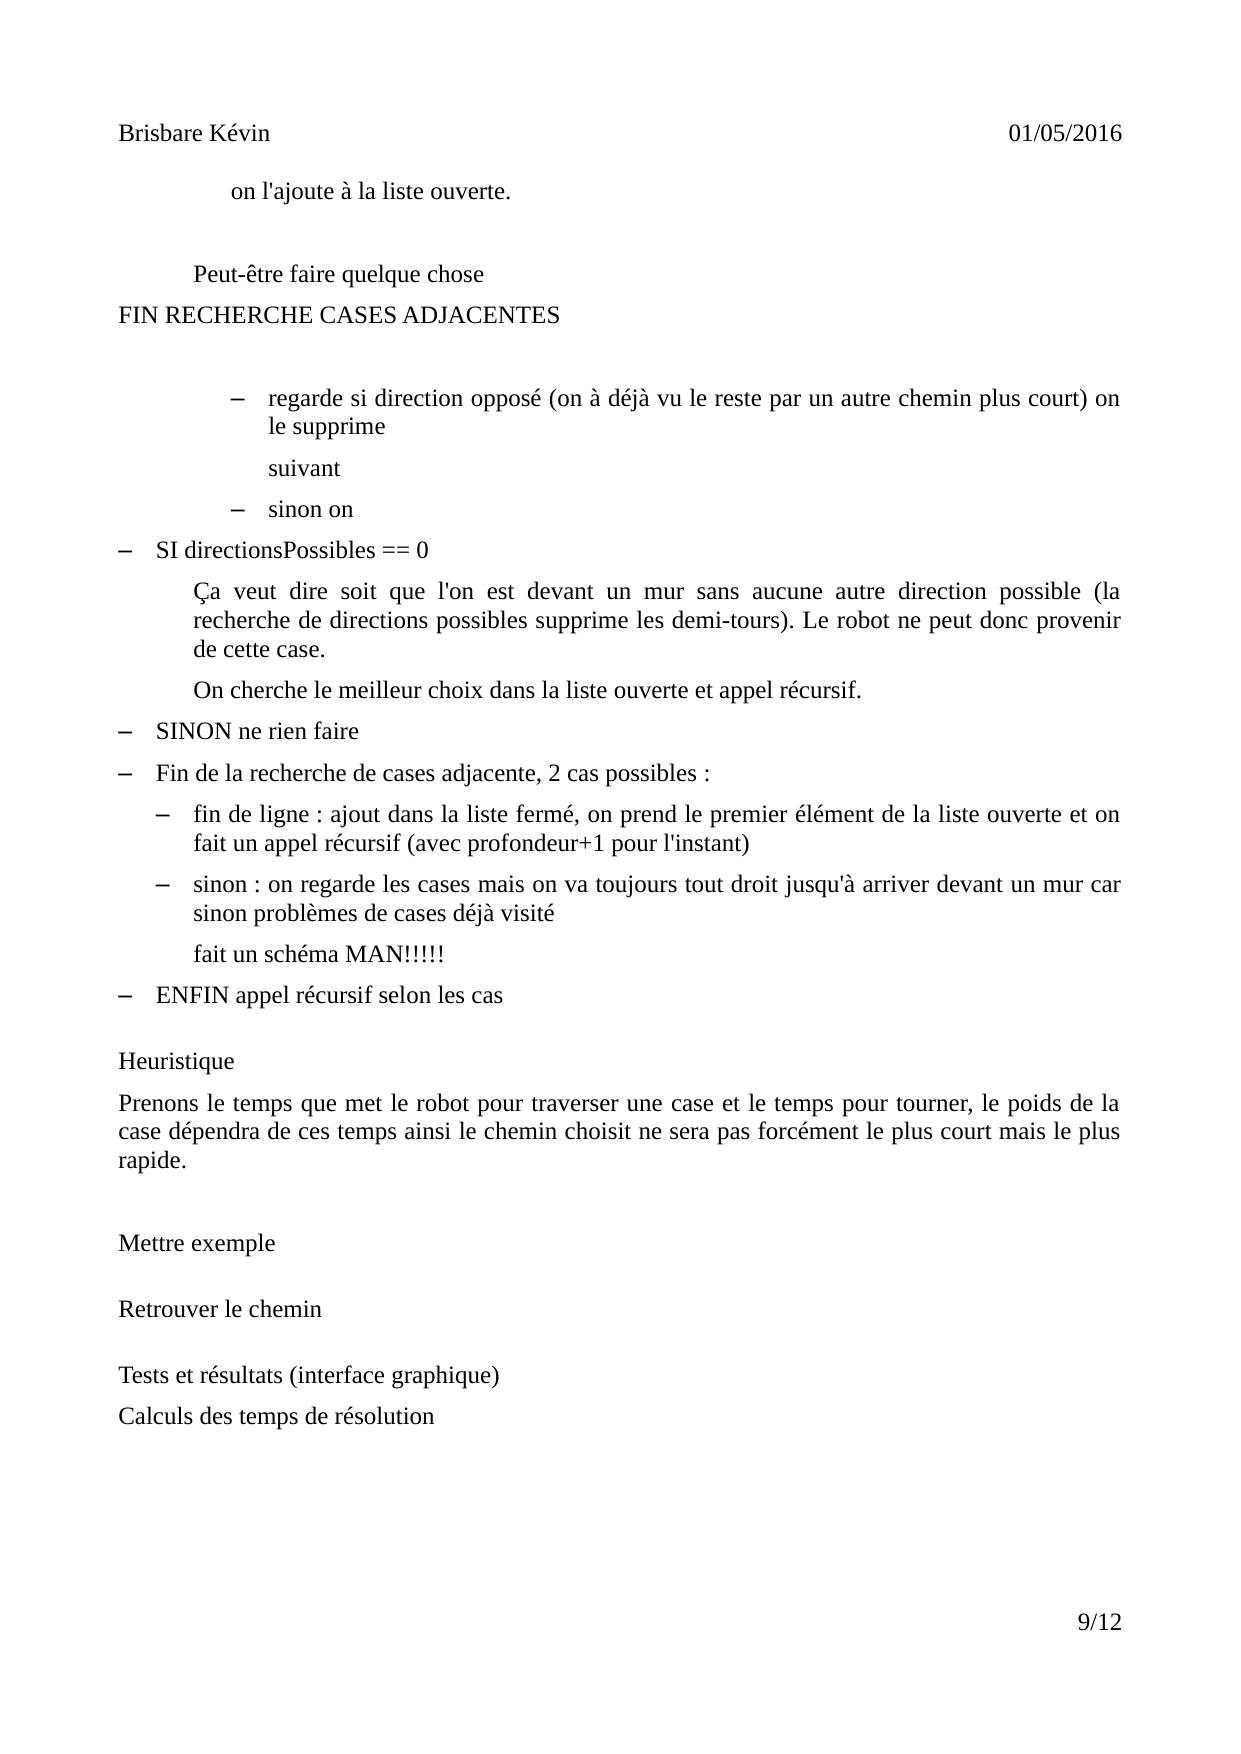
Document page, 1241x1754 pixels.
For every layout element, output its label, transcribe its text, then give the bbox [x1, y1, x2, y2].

subtitle Tests et résultats (interface graphique) [118, 1360, 1122, 1389]
list regarde si direction opposé (on à déjà vu le reste par un autre chemin plus court) on le supprime [231, 383, 1122, 440]
subtitle Retrouver le chemin [118, 1294, 1122, 1323]
text FIN RECHERCHE CASES ADJACENTES [118, 300, 1122, 329]
list ENFIN appel récursif selon les cas [118, 980, 1122, 1009]
list sinon : on regarde les cases mais on va toujours tout droit jusqu'à arriver devant un mur car sinon problèmes de cases déjà visité [156, 869, 1122, 926]
list suivant [231, 453, 1122, 481]
list fin de ligne : ajout dans la liste fermé, on prend le premier élément de la liste ouverte et on fait un appel récursif (avec profondeur+1 pour l'instant) [156, 799, 1122, 856]
list On cherche le meilleur choix dans la liste ouverte et appel récursif. [156, 675, 1122, 704]
list SINON ne rien faire [118, 716, 1122, 745]
subtitle Heuristique [118, 1046, 1122, 1075]
list on l'ajoute à la liste ouverte. [193, 176, 1122, 205]
list Fin de la recherche de cases adjacente, 2 cas possibles : [118, 758, 1122, 786]
list Peut-être faire quelque chose [156, 259, 1122, 288]
text Prenons le temps que met le robot pour traverser une case et le temps pour tourner, le poids de la case dépendra de ces temps ainsi le chemin choisit ne sera pas forcément le plus court mais le plus rapide. [118, 1088, 1122, 1174]
list SI directionsPossibles == 0 [118, 535, 1122, 564]
list Ça veut dire soit que l'on est devant un mur sans aucune autre direction possible (la recherche de directions possibles supprime les demi-tours). Le robot ne peut donc provenir de cette case. [156, 576, 1122, 663]
list fait un schéma MAN!!!!! [156, 939, 1122, 968]
text Calculs des temps de résolution [118, 1401, 1122, 1430]
text Mettre exemple [118, 1228, 1122, 1256]
list sinon on [231, 494, 1122, 523]
